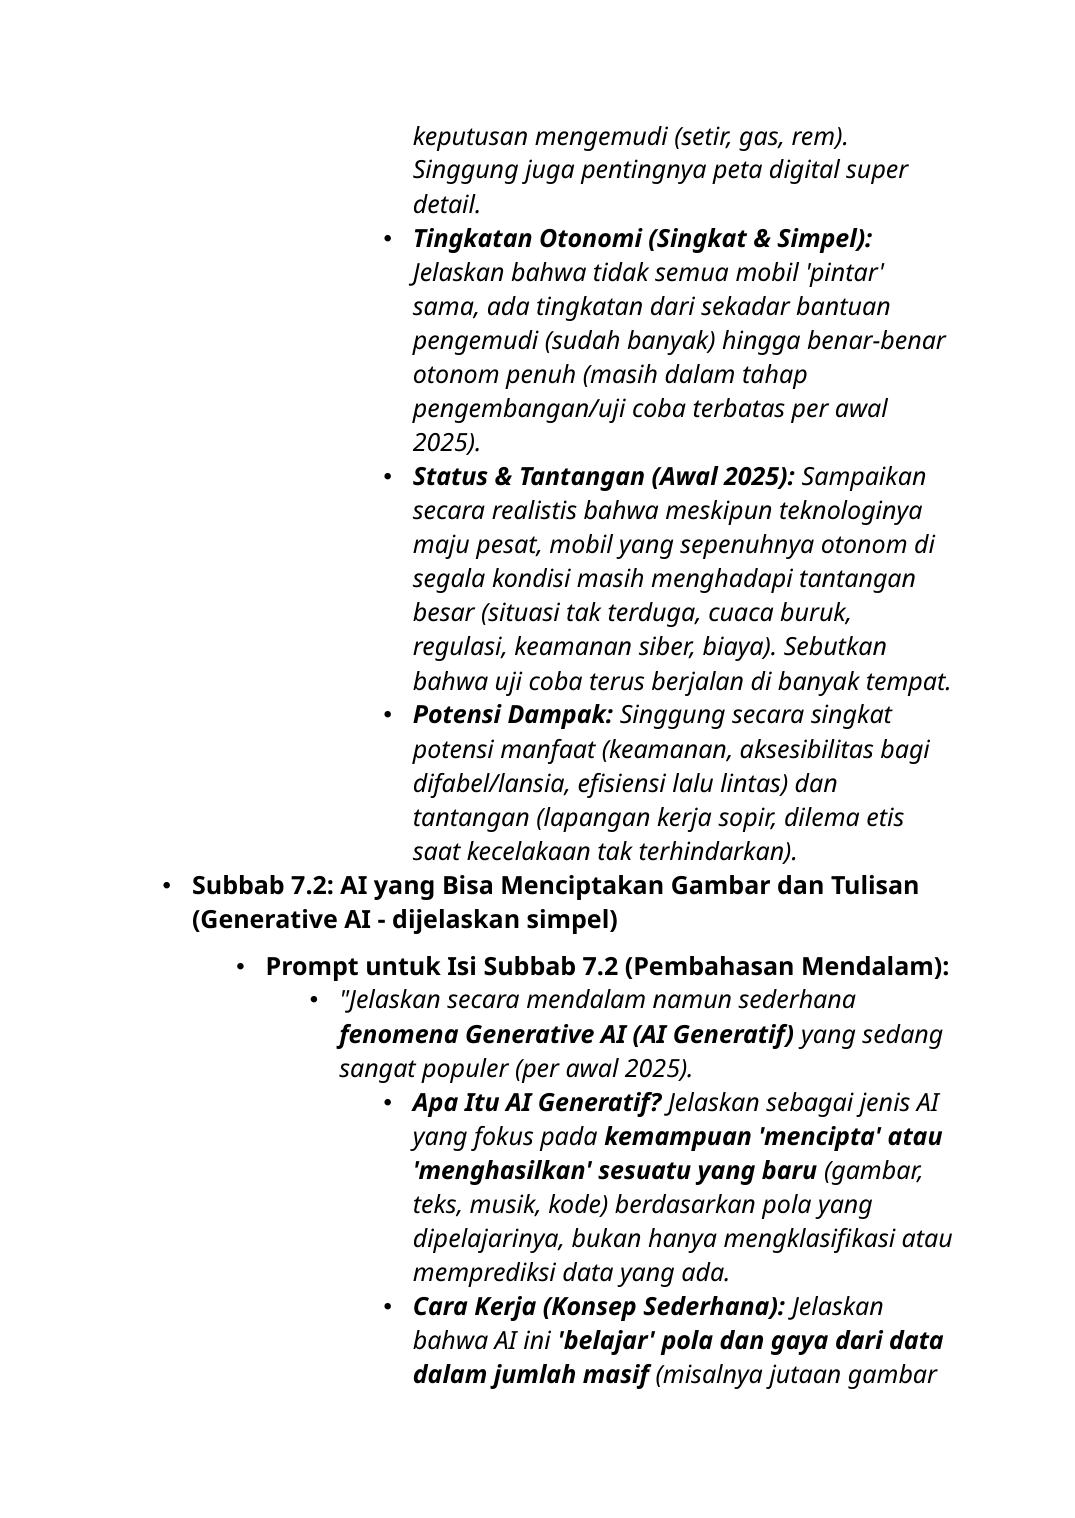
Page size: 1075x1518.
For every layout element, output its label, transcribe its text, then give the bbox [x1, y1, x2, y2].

list Subbab 7.2: AI yang Bisa Menciptakan Gambar dan Tulisan (Generative AI - dijelaskan simpel) [162, 867, 957, 936]
list Status & Tantangan (Awal 2025): Sampaikan secara realistis bahwa meskipun teknologinya maju pesat, mobil yang sepenuhnya otonom di segala kondisi masih menghadapi tantangan besar (situasi tak terduga, cuaca buruk, regulasi, keamanan siber, biaya). Sebutkan bahwa uji coba terus berjalan di banyak tempat. [383, 459, 957, 697]
list Tingkatan Otonomi (Singkat & Simpel): Jelaskan bahwa tidak semua mobil 'pintar' sama, ada tingkatan dari sekadar bantuan pengemudi (sudah banyak) hingga benar-benar otonom penuh (masih dalam tahap pengembangan/uji coba terbatas per awal 2025). [383, 220, 957, 459]
list Cara Kerja (Konsep Sederhana): Jelaskan bahwa AI ini 'belajar' pola dan gaya dari data dalam jumlah masif (misalnya jutaan gambar [383, 1289, 957, 1391]
list "Jelaskan secara mendalam namun sederhana fenomena Generative AI (AI Generatif) yang sedang sangat populer (per awal 2025). [309, 982, 957, 1084]
list Apa Itu AI Generatif? Jelaskan sebagai jenis AI yang fokus pada kemampuan 'mencipta' atau 'menghasilkan' sesuatu yang baru (gambar, teks, musik, kode) berdasarkan pola yang dipelajarinya, bukan hanya mengklasifikasi atau memprediksi data yang ada. [383, 1084, 957, 1289]
list Potensi Dampak: Singgung secara singkat potensi manfaat (keamanan, aksesibilitas bagi difabel/lansia, efisiensi lalu lintas) dan tantangan (lapangan kerja sopir, dilema etis saat kecelakaan tak terhindarkan). [383, 697, 957, 867]
list keputusan mengemudi (setir, gas, rem). Singgung juga pentingnya peta digital super detail. [383, 118, 957, 220]
list Prompt untuk Isi Subbab 7.2 (Pembahasan Mendalam): [236, 948, 957, 982]
